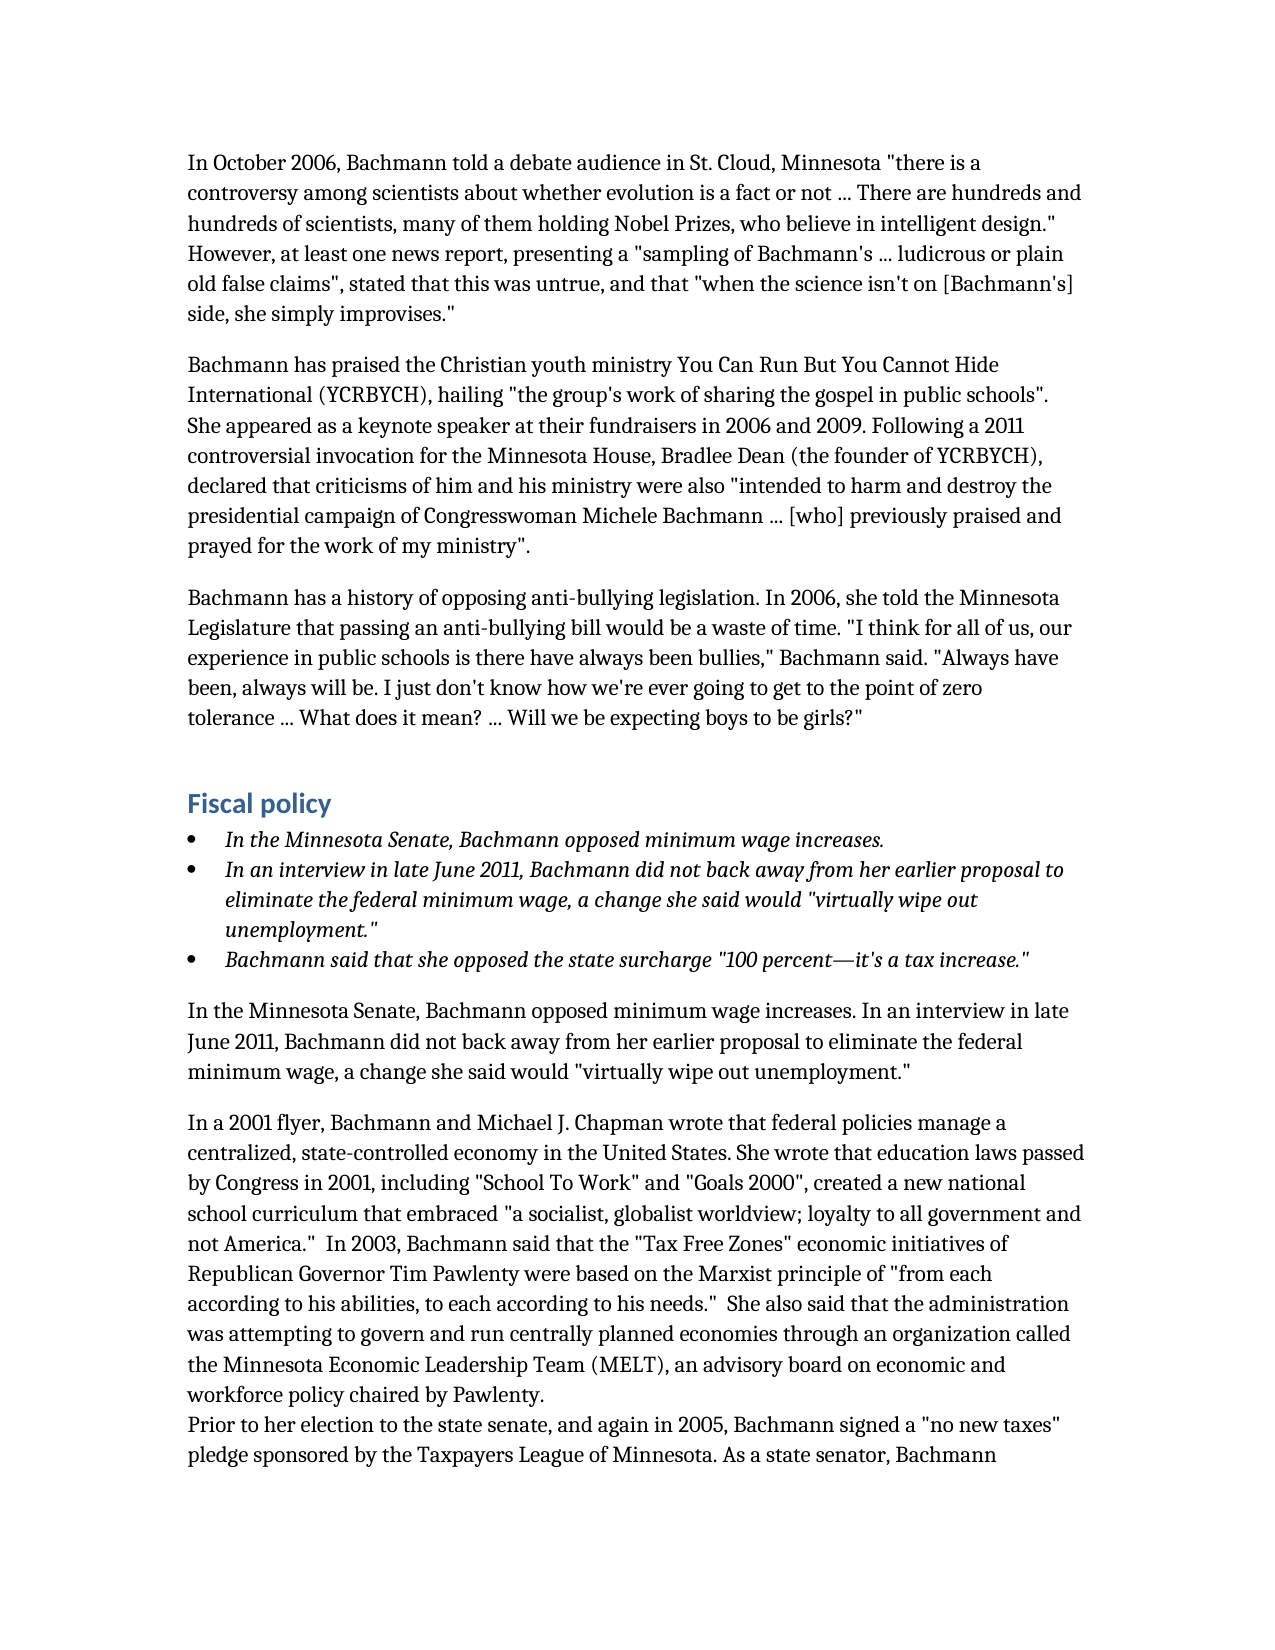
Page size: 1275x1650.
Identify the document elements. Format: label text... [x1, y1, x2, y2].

list In an interview in late June 2011, Bachmann did not back away from her earlier proposal to eliminate the federal minimum wage, a change she said would "virtually wipe out unemployment." [187, 857, 1087, 943]
list Bachmann said that she opposed the state surcharge "100 percent—it's a tax increase." [187, 947, 1087, 973]
text Bachmann has a history of opposing anti-bullying legislation. In 2006, she told the Minnesota Legislature that passing an anti-bullying bill would be a waste of time. "I think for all of us, our experience in public schools is there have always been bullies," Bachmann said. "Always have been, always will be. I just don't know how we're ever going to get to the point of zero tolerance ... What does it mean? ... Will we be expecting boys to be girls?" [187, 584, 1087, 732]
text In a 2001 flyer, Bachmann and Michael J. Chapman wrote that federal policies manage a centralized, state-controlled economy in the United States. She wrote that education laws passed by Congress in 2001, including "School To Work" and "Goals 2000", created a new national school curriculum that embraced "a socialist, globalist worldview; loyalty to all government and not America." In 2003, Bachmann said that the "Tax Free Zones" economic initiatives of Republican Governor Tim Pawlenty were based on the Marxist principle of "from each according to his abilities, to each according to his needs." She also said that the administration was attempting to govern and run centrally planned economies through an organization called the Minnesota Economic Leadership Team (MELT), an advisory board on economic and workforce policy chaired by Pawlenty. Prior to her election to the state senate, and again in 2005, Bachmann signed a "no new taxes" pledge sponsored by the Taxpayers League of Minnesota. As a state senator, Bachmann [187, 1110, 1087, 1468]
text In the Minnesota Senate, Bachmann opposed minimum wage increases. In an interview in late June 2011, Bachmann did not back away from her earlier proposal to eliminate the federal minimum wage, a change she said would "virtually wipe out unemployment." [187, 998, 1087, 1085]
text Bachmann has praised the Christian youth ministry You Can Run But You Cannot Hide International (YCRBYCH), hailing "the group's work of sharing the gospel in public schools". She appeared as a keynote speaker at their fundraisers in 2006 and 2009. Following a 2011 controversial invocation for the Minnesota House, Bradlee Dean (the founder of YCRBYCH), declared that criticisms of him and his ministry were also "intended to harm and destroy the presidential campaign of Congresswoman Michele Bachmann ... [who] previously praised and prayed for the work of my ministry". [187, 352, 1087, 560]
text In October 2006, Bachmann told a debate audience in St. Cloud, Minnesota "there is a controversy among scientists about whether evolution is a fact or not ... There are hundreds and hundreds of scientists, many of them holding Nobel Prizes, who believe in intelligent design." However, at least one news report, presenting a "sampling of Bachmann's ... ludicrous or plain old false claims", stated that this was untrue, and that "when the science isn't on [Bachmann's] side, she simply improvises." [187, 150, 1087, 327]
list In the Minnesota Senate, Bachmann opposed minimum wage increases. [187, 826, 1087, 853]
subtitle Fiscal policy [187, 785, 1087, 821]
